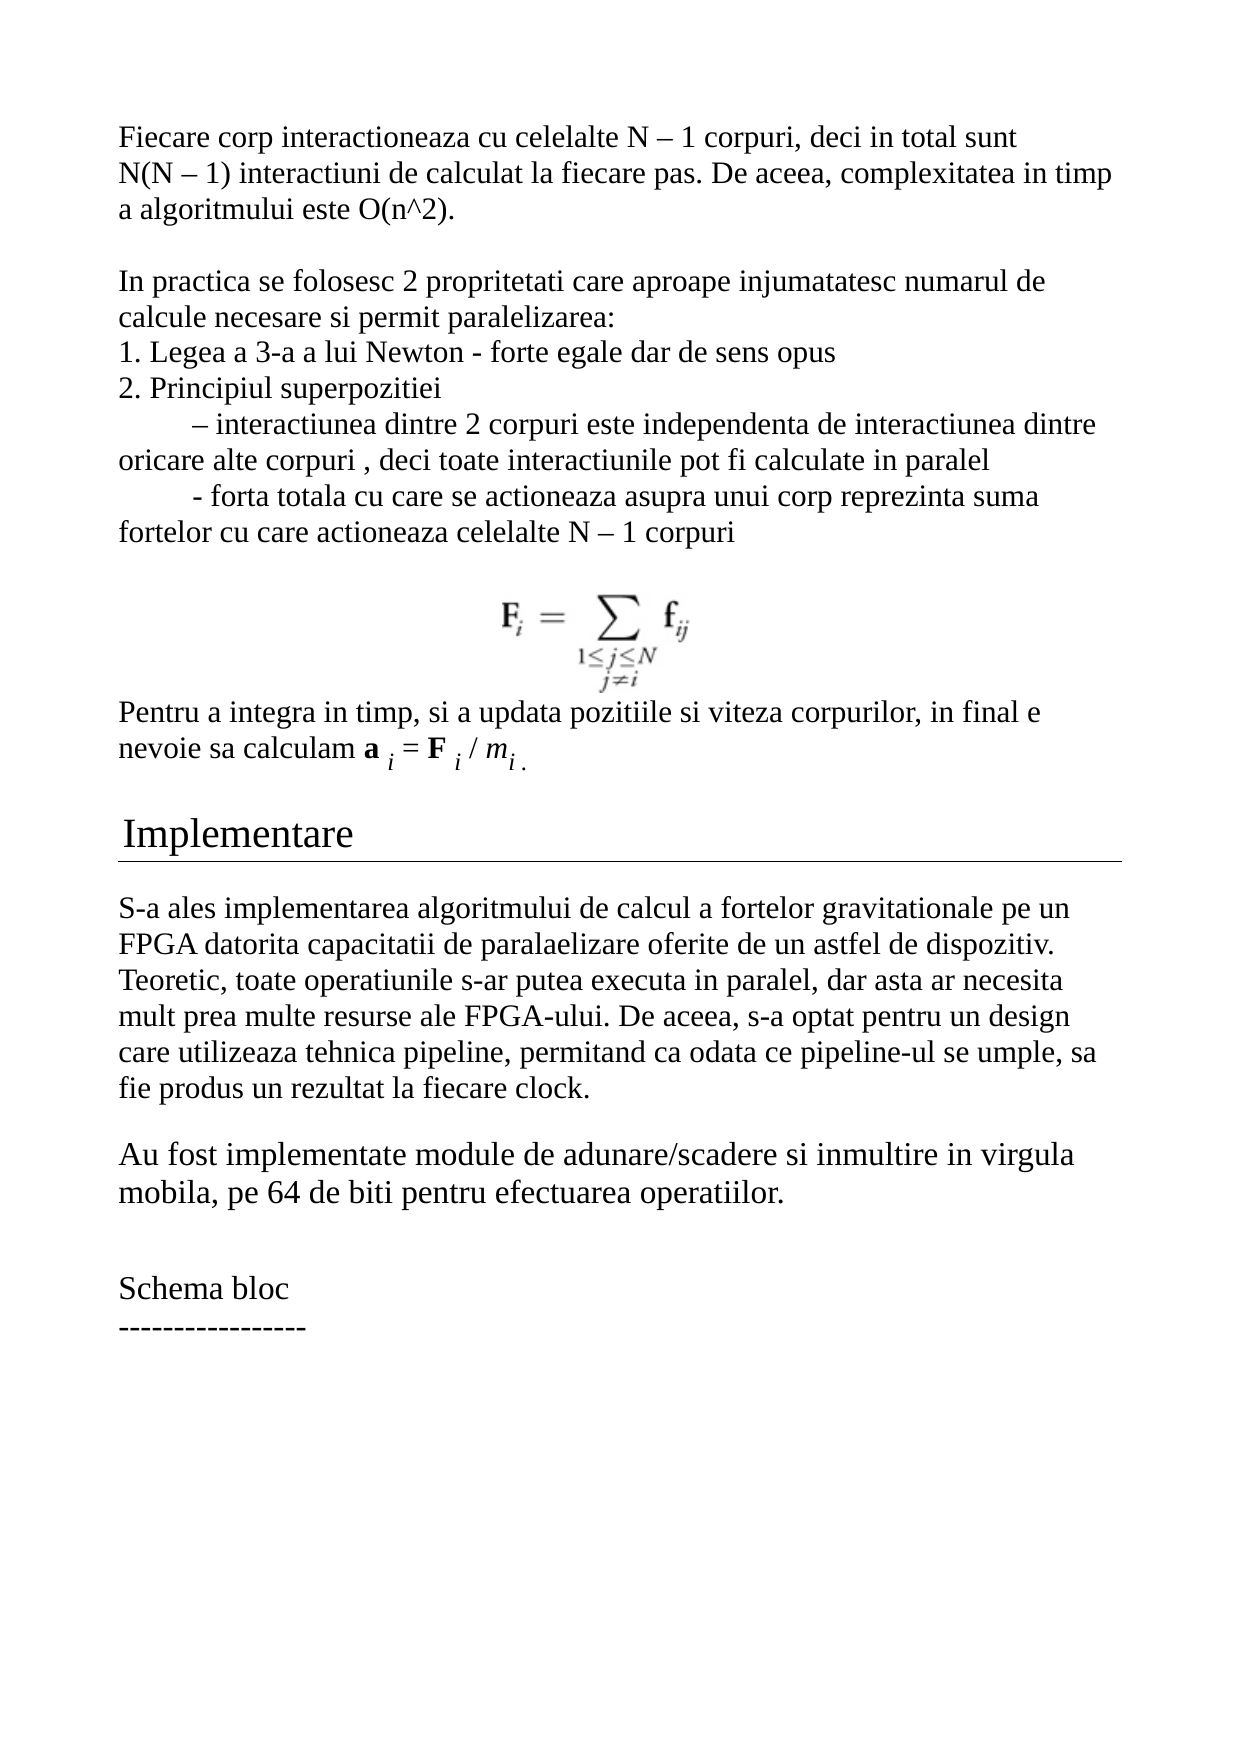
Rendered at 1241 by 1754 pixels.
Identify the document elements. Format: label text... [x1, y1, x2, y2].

text Pentru a integra in timp, si a updata pozitiile si viteza corpurilor, in final e nevoie sa calculam a i = F i / mi . [118, 693, 1122, 775]
text 1. Legea a 3-a a lui Newton - forte egale dar de sens opus [118, 334, 1122, 370]
text Fiecare corp interactioneaza cu celelalte N – 1 corpuri, deci in total sunt [118, 118, 1122, 154]
text - forta totala cu care se actioneaza asupra unui corp reprezinta suma fortelor cu care actioneaza celelalte N – 1 corpuri [118, 477, 1122, 549]
picture [502, 592, 699, 693]
text ----------------- [118, 1307, 1122, 1345]
text S-a ales implementarea algoritmului de calcul a fortelor gravitationale pe un FPGA datorita capacitatii de paralaelizare oferite de un astfel de dispozitiv. Teoretic, toate operatiunile s-ar putea executa in paralel, dar asta ar necesita mult prea multe resurse ale FPGA-ului. De aceea, s-a optat pentru un design care utilizeaza tehnica pipeline, permitand ca odata ce pipeline-ul se umple, sa fie produs un rezultat la fiecare clock. [118, 890, 1122, 1105]
text In practica se folosesc 2 propritetati care aproape injumatatesc numarul de calcule necesare si permit paralelizarea: [118, 262, 1122, 334]
text Schema bloc [118, 1268, 1122, 1307]
text Au fost implementate module de adunare/scadere si inmultire in virgula mobila, pe 64 de biti pentru efectuarea operatiilor. [118, 1134, 1122, 1211]
text 2. Principiul superpozitiei [118, 370, 1122, 406]
text N(N – 1) interactiuni de calculat la fiecare pas. De aceea, complexitatea in timp a algoritmului este O(n^2). [118, 154, 1122, 226]
text – interactiunea dintre 2 corpuri este independenta de interactiunea dintre oricare alte corpuri , deci toate interactiunile pot fi calculate in paralel [118, 406, 1122, 477]
text Implementare [118, 804, 1122, 861]
